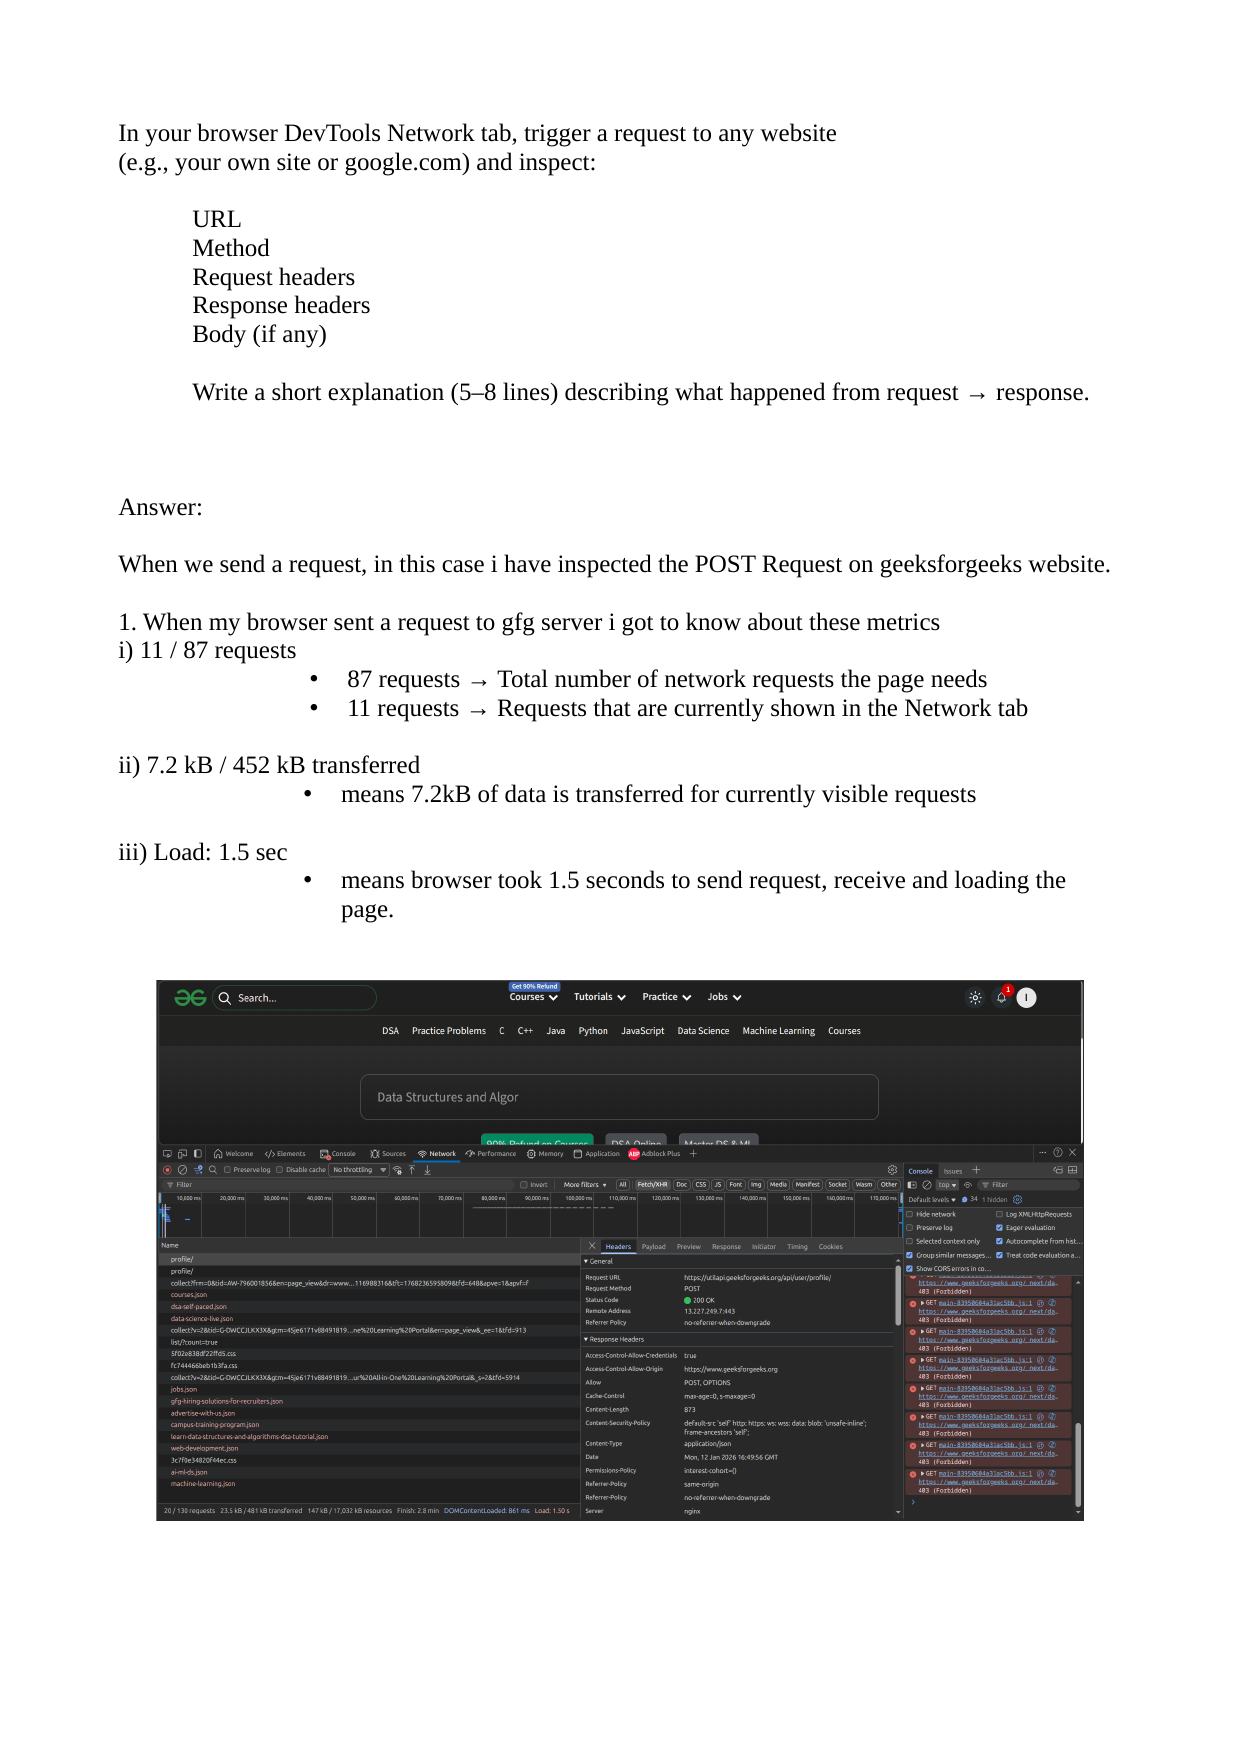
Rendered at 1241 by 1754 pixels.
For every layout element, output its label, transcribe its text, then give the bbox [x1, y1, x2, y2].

text In your browser DevTools Network tab, trigger a request to any website [118, 118, 1122, 147]
picture [156, 980, 1084, 1521]
text ii) 7.2 kB / 452 kB transferred [118, 751, 1122, 779]
text 1. When my browser sent a request to gfg server i got to know about these metrics [118, 607, 1122, 636]
list means browser took 1.5 seconds to send request, receive and loading the page. [303, 866, 1122, 923]
text URL [118, 204, 1122, 233]
list 87 requests → Total number of network requests the page needs [309, 664, 1122, 693]
text i) 11 / 87 requests [118, 636, 1122, 664]
text Answer: [118, 492, 1122, 521]
text Method [118, 233, 1122, 262]
text (e.g., your own site or google.com) and inspect: [118, 147, 1122, 176]
list 11 requests → Requests that are currently shown in the Network tab [309, 693, 1122, 722]
list means 7.2kB of data is transferred for currently visible requests [303, 779, 1122, 808]
text iii) Load: 1.5 sec [118, 837, 1122, 866]
text When we send a request, in this case i have inspected the POST Request on geeksforgeeks website. [118, 549, 1122, 578]
text Request headers [118, 262, 1122, 291]
text Body (if any) [118, 319, 1122, 348]
text Write a short explanation (5–8 lines) describing what happened from request → response. [118, 377, 1122, 406]
text Response headers [118, 291, 1122, 319]
